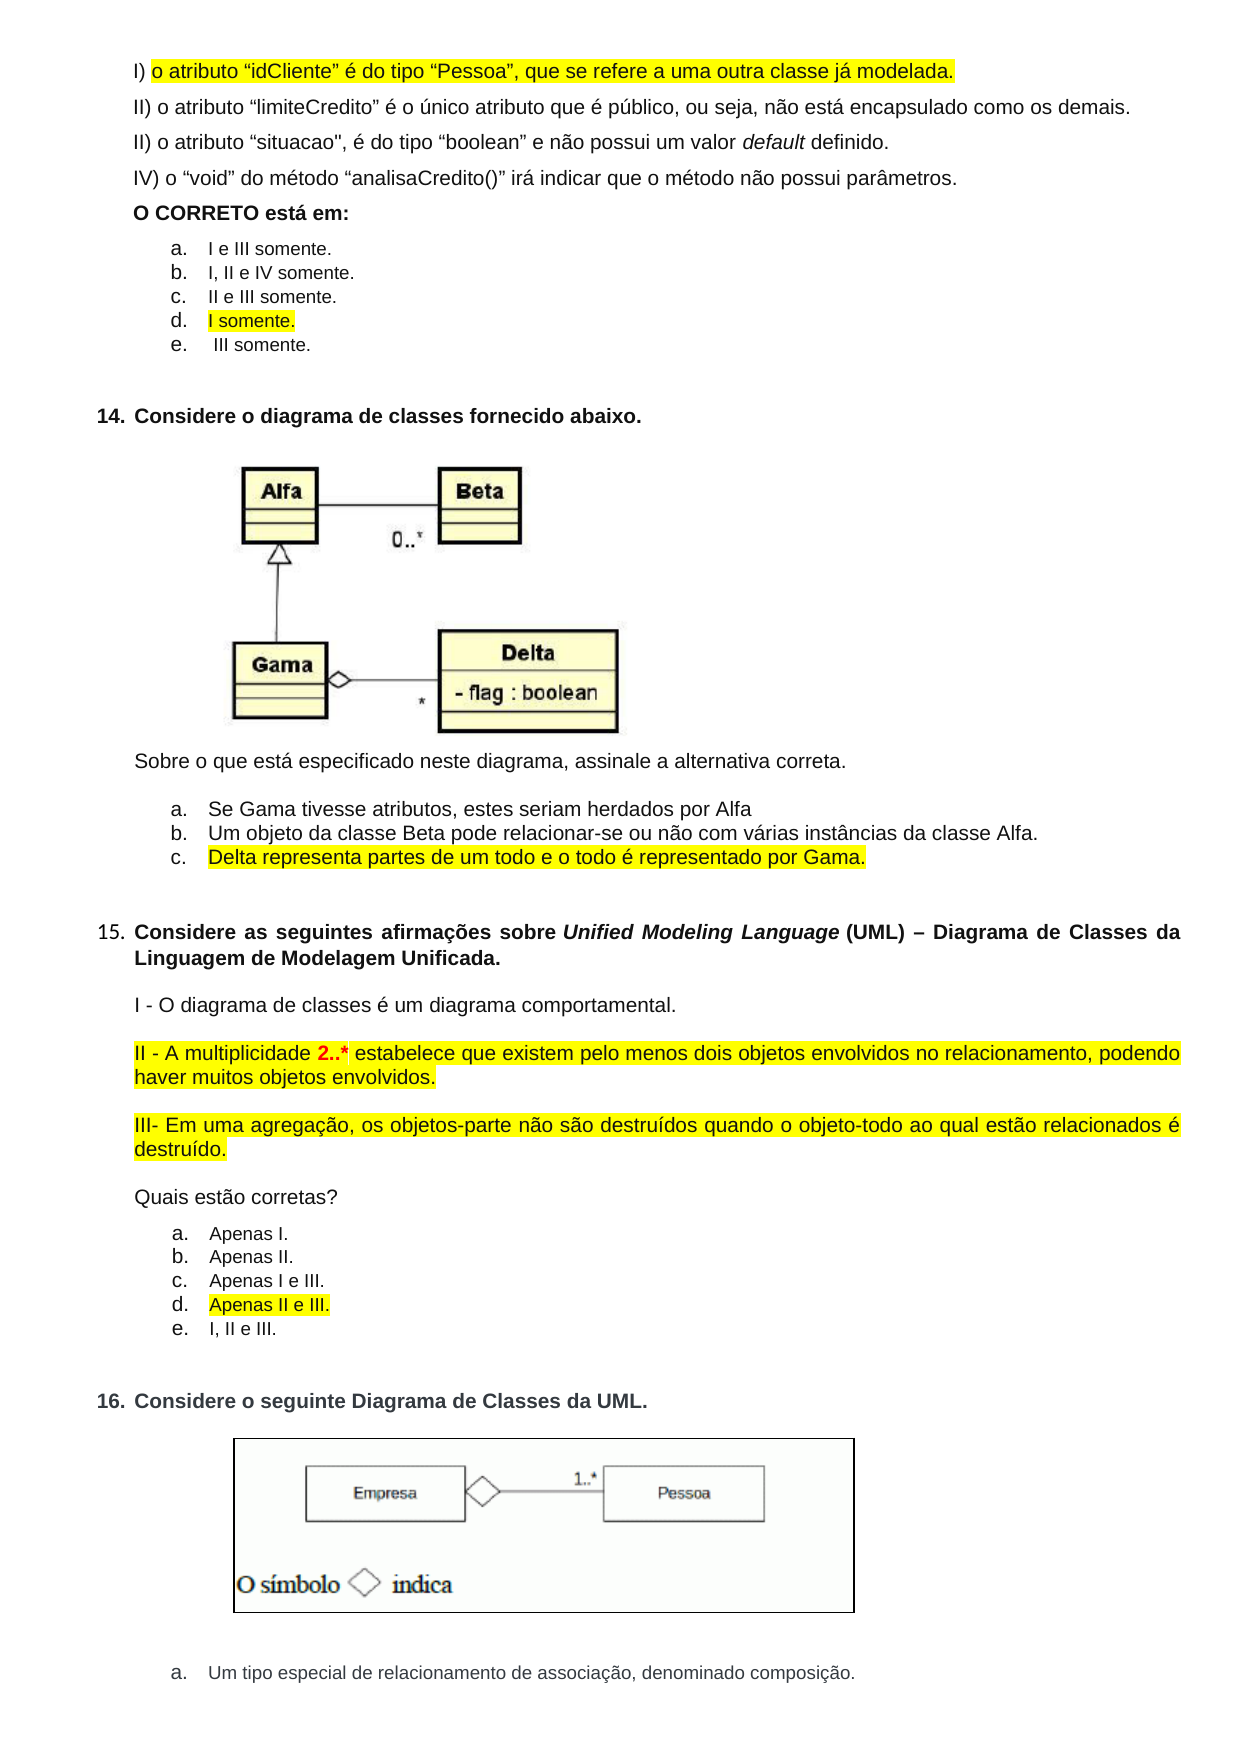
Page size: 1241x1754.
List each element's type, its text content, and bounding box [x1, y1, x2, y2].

list I, II e III. [172, 1316, 1181, 1340]
list I somente. [170, 308, 1181, 332]
list Sobre o que está especificado neste diagrama, assinale a alternativa correta. [134, 428, 1181, 773]
list Considere o seguinte Diagrama de Classes da UML. [97, 1388, 1181, 1412]
text IV) o “void” do método “analisaCredito()” irá indicar que o método não possui parâmetros. [133, 165, 1181, 189]
list Apenas II. [172, 1244, 1181, 1268]
list Apenas I e III. [172, 1268, 1181, 1292]
text O CORRETO está em: [133, 201, 1181, 225]
text II) o atributo “limiteCredito” é o único atributo que é público, ou seja, não está encapsulado como os demais. [133, 94, 1181, 118]
list I, II e IV somente. [170, 260, 1181, 284]
picture [203, 457, 641, 750]
list I e III somente. [170, 236, 1181, 260]
text II) o atributo “situacao", é do tipo “boolean” e não possui um valor default definido. [133, 130, 1181, 154]
list Quais estão corretas? [134, 1161, 1181, 1209]
list Apenas I. [172, 1220, 1181, 1244]
list Um objeto da classe Beta pode relacionar-se ou não com várias instâncias da classe Alfa. [170, 821, 1181, 845]
text I) o atributo “idCliente” é do tipo “Pessoa”, que se refere a uma outra classe já modelada. [133, 59, 1181, 83]
list III- Em uma agregação, os objetos-parte não são destruídos quando o objeto-todo ao qual estão relacionados é destruído. [134, 1089, 1181, 1161]
list Um tipo especial de relacionamento de associação, denominado composição. [170, 1660, 1181, 1684]
list Apenas II e III. [172, 1292, 1181, 1316]
list Se Gama tivesse atributos, estes seriam herdados por Alfa [170, 797, 1181, 821]
list II - A multiplicidade 2..* estabelece que existem pelo menos dois objetos envolvidos no relacionamento, podendo haver muitos objetos envolvidos. [134, 1017, 1181, 1089]
list I - O diagrama de classes é um diagrama comportamental. [134, 969, 1181, 1017]
list Considere as seguintes afirmações sobre Unified Modeling Language (UML) – Diagrama de Classes da Linguagem de Modelagem Unificada. [97, 917, 1181, 969]
list Considere o diagrama de classes fornecido abaixo. [97, 404, 1181, 428]
picture [235, 1439, 853, 1612]
list Delta representa partes de um todo e o todo é representado por Gama. [170, 845, 1181, 869]
list III somente. [170, 332, 1181, 356]
list II e III somente. [170, 284, 1181, 308]
